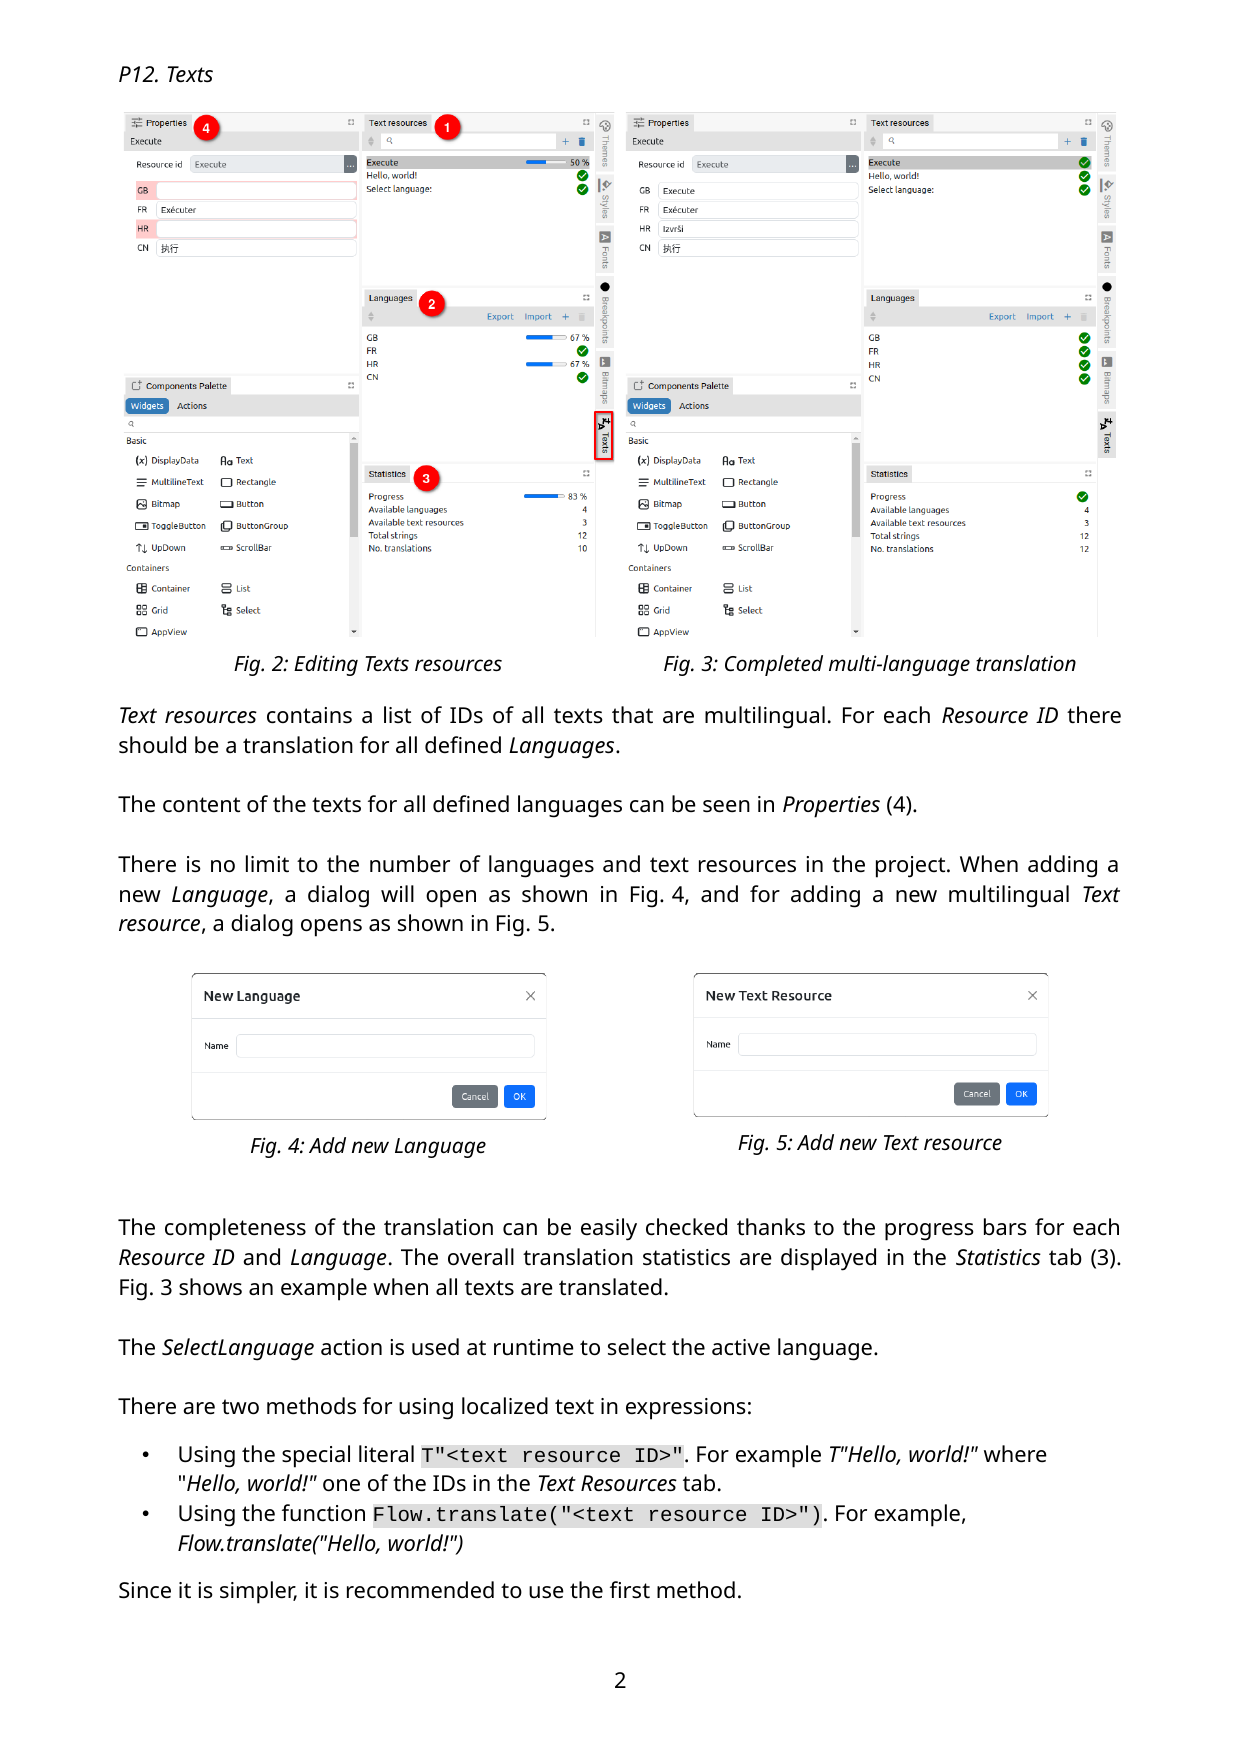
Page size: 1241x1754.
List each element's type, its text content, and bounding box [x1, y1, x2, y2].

text There is no limit to the number of languages and text resources in the project. When adding a new Language, a dialog will open as shown in Fig. 4, and for adding a new multilingual Text resource, a dialog opens as shown in Fig. 5. [118, 849, 1122, 938]
table_header [620, 107, 1122, 700]
picture [625, 112, 1117, 637]
table_header [620, 968, 1122, 1183]
list Using the special literal T"<text resource ID>". For example T"Hello, world!" where "Hello, world!" one of the IDs in the Text Resources tab. [142, 1439, 1110, 1498]
table_header [118, 1120, 620, 1183]
text The completeness of the translation can be easily checked thanks to the progress bars for each Resource ID and Language. The overall translation statistics are displayed in the Statistics tab (3). Fig. 3 shows an example when all texts are translated. [118, 1212, 1122, 1302]
text There are two methods for using localized text in expressions: [118, 1391, 1122, 1421]
text The SelectLanguage action is used at runtime to select the active language. [118, 1332, 1122, 1361]
picture [693, 973, 1049, 1117]
list Using the function Flow.translate("<text resource ID>"). For example, Flow.translate("Hello, world!") [142, 1498, 1110, 1558]
text Text resources contains a list of IDs of all texts that are multilingual. For each Resource ID there should be a translation for all defined Languages. [118, 700, 1122, 759]
text The content of the texts for all defined languages can be seen in Properties (4). [118, 789, 1122, 819]
table_header [118, 107, 620, 700]
text Since it is simpler, it is recommended to use the first method. [118, 1576, 1122, 1605]
picture [123, 112, 615, 637]
table_header [118, 968, 620, 1119]
picture [191, 973, 547, 1120]
